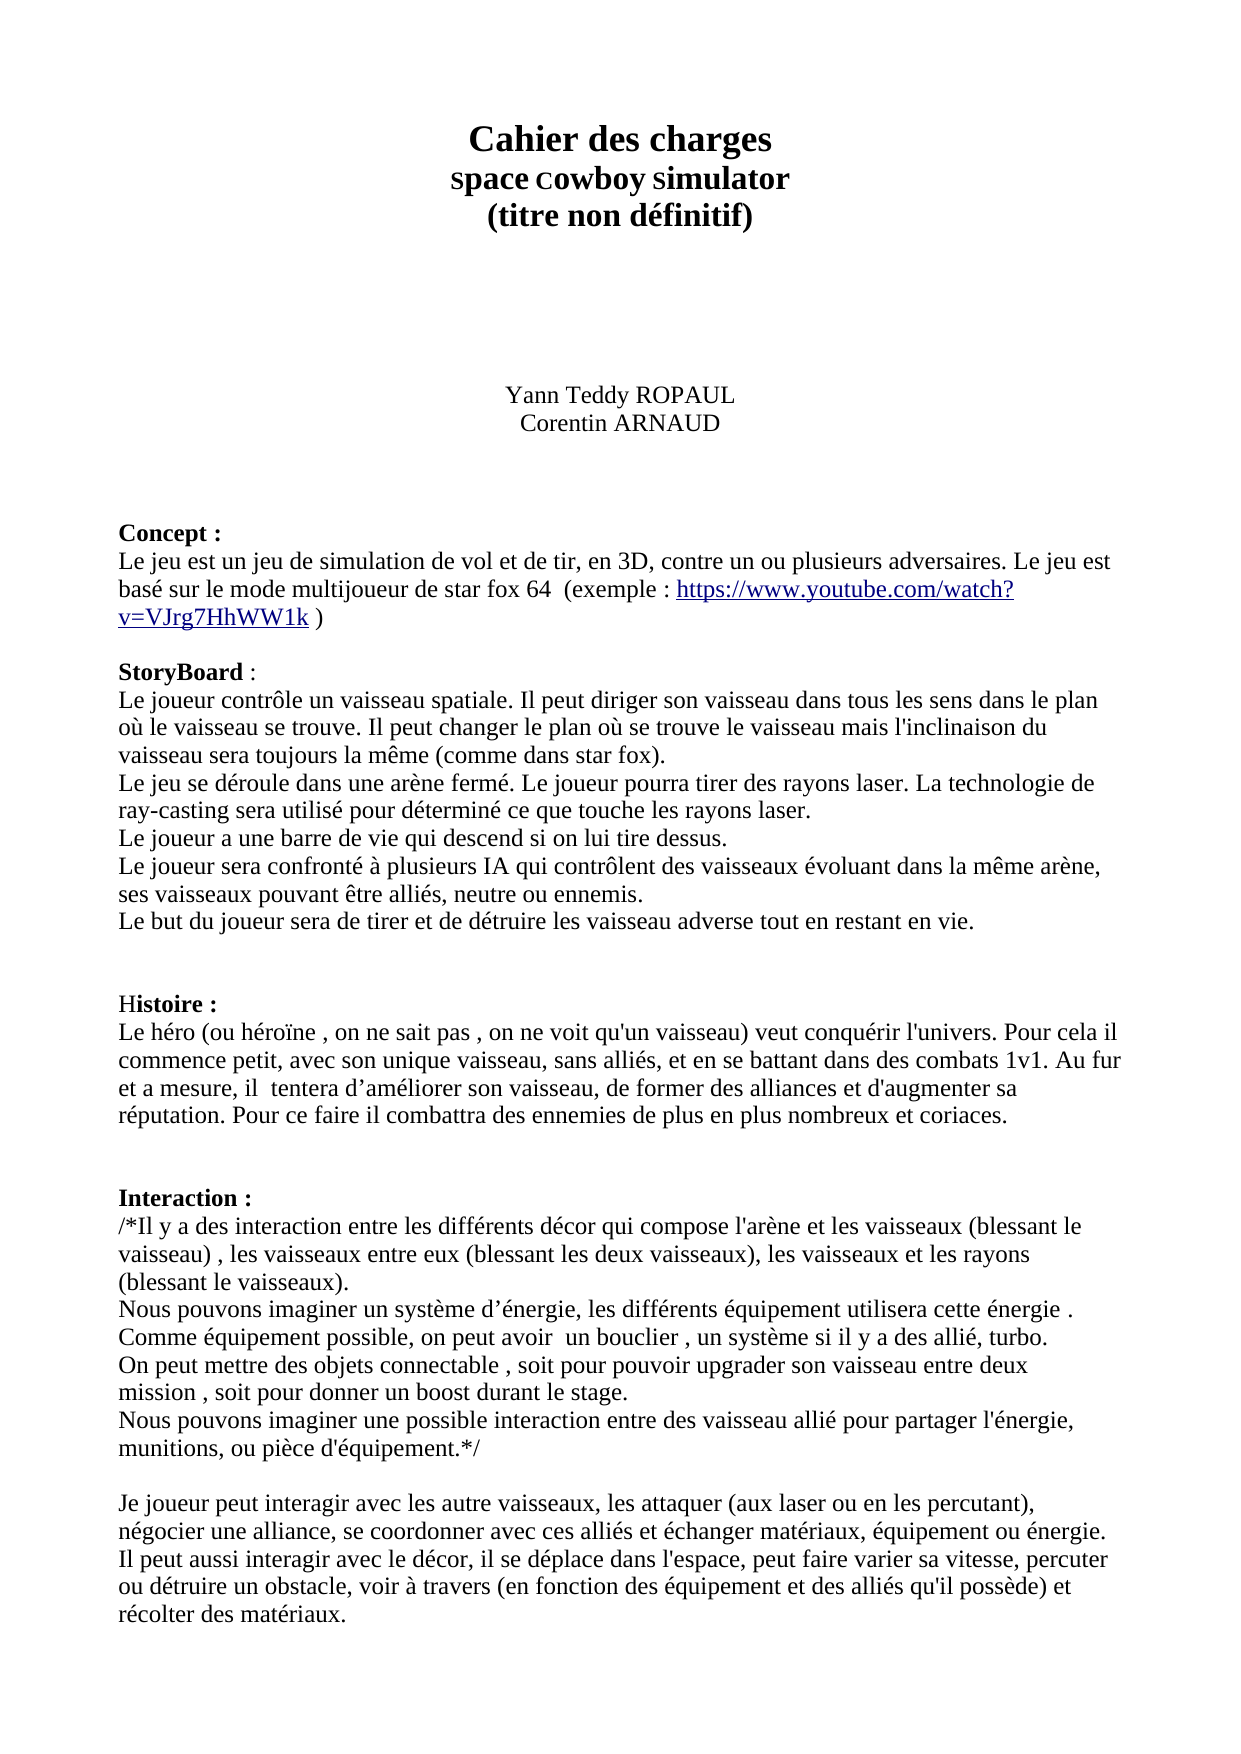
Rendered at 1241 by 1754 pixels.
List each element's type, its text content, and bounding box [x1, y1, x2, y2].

text Je joueur peut interagir avec les autre vaisseaux, les attaquer (aux laser ou en les percutant), négocier une alliance, se coordonner avec ces alliés et échanger matériaux, équipement ou énergie. [118, 1489, 1122, 1545]
text (titre non définitif) [118, 197, 1122, 233]
text Le joueur contrôle un vaisseau spatiale. Il peut diriger son vaisseau dans tous les sens dans le plan où le vaisseau se trouve. Il peut changer le plan où se trouve le vaisseau mais l'inclinaison du vaisseau sera toujours la même (comme dans star fox). [118, 686, 1122, 769]
text Cahier des charges [118, 118, 1122, 160]
text Yann Teddy ROPAUL [118, 381, 1122, 409]
text On peut mettre des objets connectable , soit pour pouvoir upgrader son vaisseau entre deux mission , soit pour donner un boost durant le stage. [118, 1351, 1122, 1406]
text Le joueur sera confronté à plusieurs IA qui contrôlent des vaisseaux évoluant dans la même arène, ses vaisseaux pouvant être alliés, neutre ou ennemis. [118, 852, 1122, 907]
text Interaction : [118, 1184, 1122, 1212]
text Le jeu est un jeu de simulation de vol et de tir, en 3D, contre un ou plusieurs adversaires. Le jeu est basé sur le mode multijoueur de star fox 64 (exemple : https://www.youtube.com/watch?v=VJrg7HhWW1k ) [118, 547, 1122, 630]
text Nous pouvons imaginer un système d’énergie, les différents équipement utilisera cette énergie . Comme équipement possible, on peut avoir un bouclier , un système si il y a des allié, turbo. [118, 1295, 1122, 1351]
text Concept : [118, 519, 1122, 547]
text Space Cowboy Simulator [118, 160, 1122, 197]
text Le jeu se déroule dans une arène fermé. Le joueur pourra tirer des rayons laser. La technologie de ray-casting sera utilisé pour déterminé ce que touche les rayons laser. [118, 769, 1122, 824]
text Nous pouvons imaginer une possible interaction entre des vaisseau allié pour partager l'énergie, munitions, ou pièce d'équipement.*/ [118, 1406, 1122, 1462]
text Le héro (ou héroïne , on ne sait pas , on ne voit qu'un vaisseau) veut conquérir l'univers. Pour cela il commence petit, avec son unique vaisseau, sans alliés, et en se battant dans des combats 1v1. Au fur et a mesure, il tentera d’améliorer son vaisseau, de former des alliances et d'augmenter sa réputation. Pour ce faire il combattra des ennemies de plus en plus nombreux et coriaces. [118, 1018, 1122, 1129]
text Corentin ARNAUD [118, 409, 1122, 436]
text /*Il y a des interaction entre les différents décor qui compose l'arène et les vaisseaux (blessant le vaisseau) , les vaisseaux entre eux (blessant les deux vaisseaux), les vaisseaux et les rayons (blessant le vaisseaux). [118, 1212, 1122, 1295]
text Le joueur a une barre de vie qui descend si on lui tire dessus. [118, 824, 1122, 852]
text Il peut aussi interagir avec le décor, il se déplace dans l'espace, peut faire varier sa vitesse, percuter ou détruire un obstacle, voir à travers (en fonction des équipement et des alliés qu'il possède) et récolter des matériaux. [118, 1545, 1122, 1628]
text Le but du joueur sera de tirer et de détruire les vaisseau adverse tout en restant en vie. [118, 907, 1122, 935]
text StoryBoard : [118, 658, 1122, 686]
text Histoire : [118, 991, 1122, 1018]
